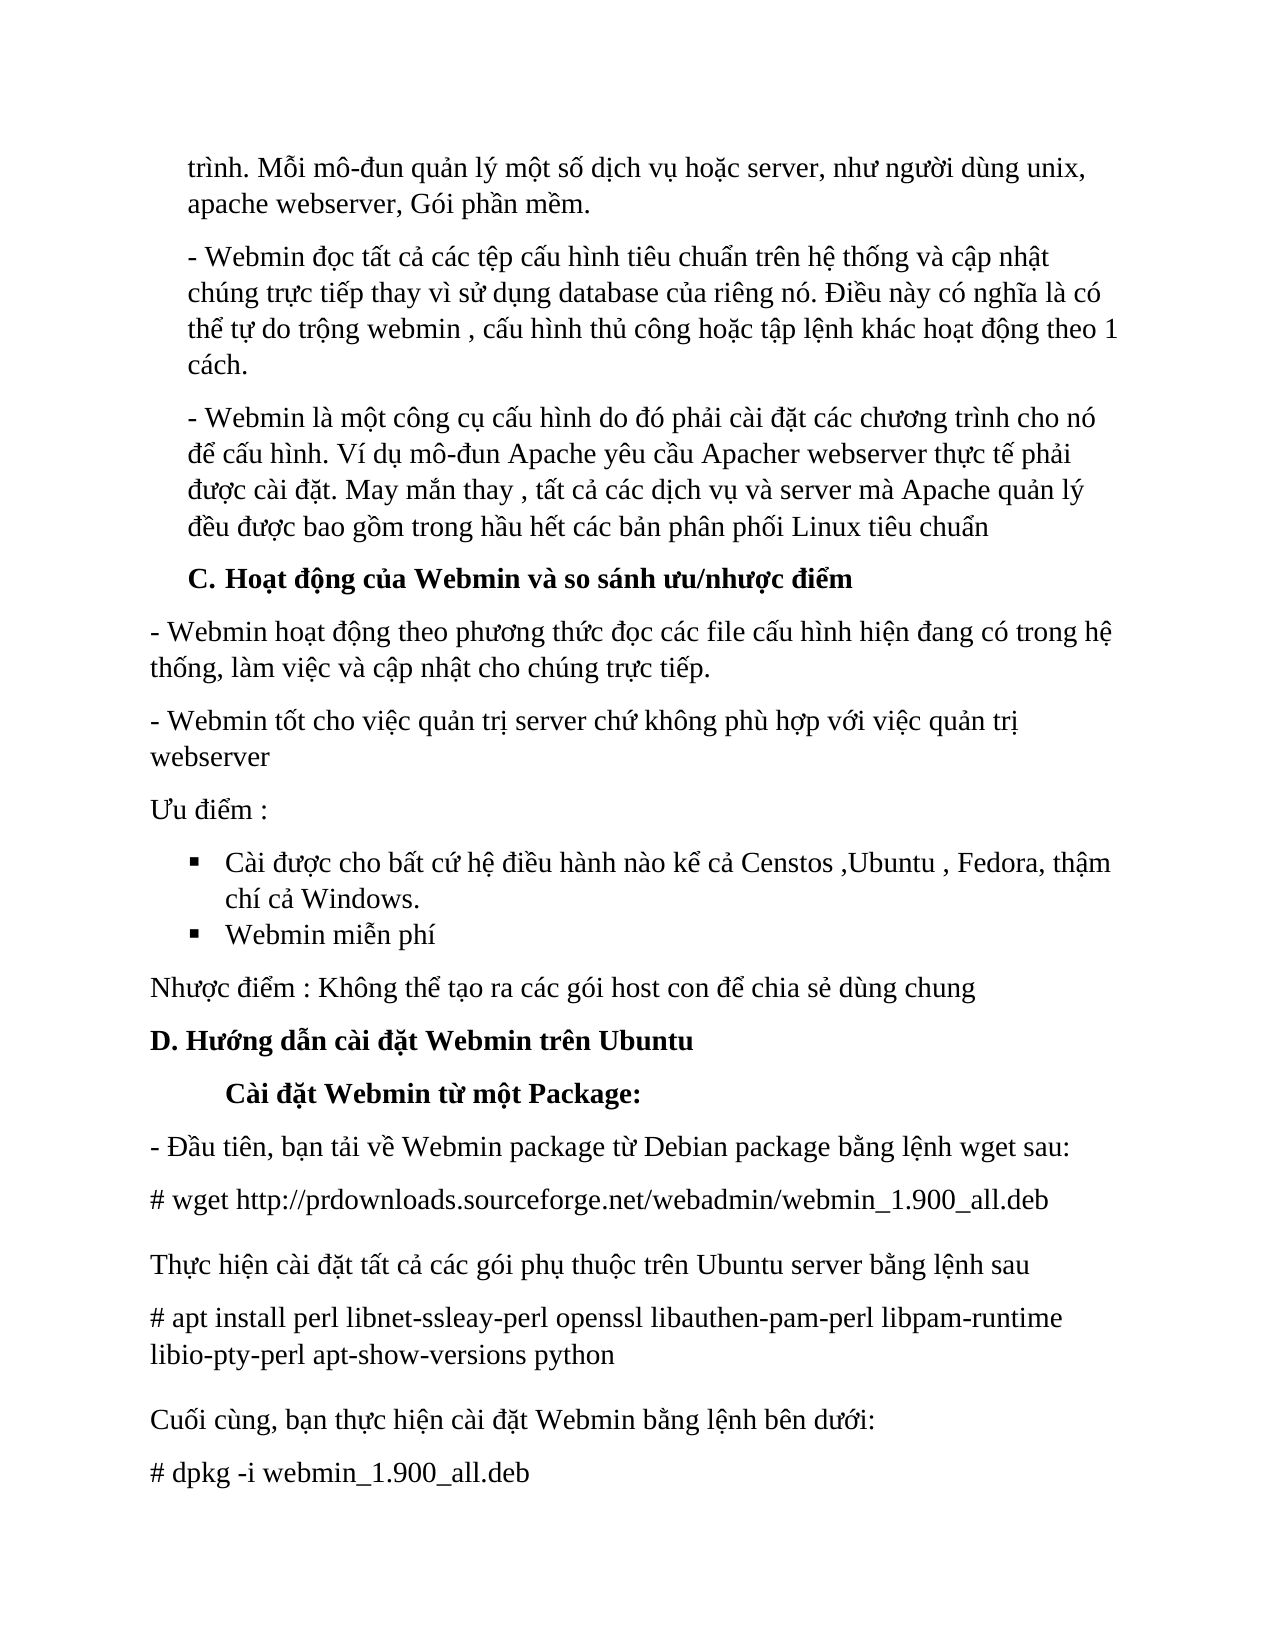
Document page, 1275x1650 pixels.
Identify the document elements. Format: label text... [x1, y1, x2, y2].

text - Webmin là một công cụ cấu hình do đó phải cài đặt các chương trình cho nó để cấu hình. Ví dụ mô-đun Apache yêu cầu Apacher webserver thực tế phải được cài đặt. May mắn thay , tất cả các dịch vụ và server mà Apache quản lý đều được bao gồm trong hầu hết các bản phân phối Linux tiêu chuẩn [187, 400, 1125, 542]
text - Webmin đọc tất cả các tệp cấu hình tiêu chuẩn trên hệ thống và cập nhật chúng trực tiếp thay vì sử dụng database của riêng nó. Điều này có nghĩa là có thể tự do trộng webmin , cấu hình thủ công hoặc tập lệnh khác hoạt động theo 1 cách. [187, 239, 1125, 381]
text - Webmin hoạt động theo phương thức đọc các file cấu hình hiện đang có trong hệ thống, làm việc và cập nhật cho chúng trực tiếp. [150, 614, 1125, 684]
list Cài được cho bất cứ hệ điều hành nào kể cả Censtos ,Ubuntu , Fedora, thậm chí cả Windows. [187, 845, 1125, 915]
text # dpkg -i webmin_1.900_all.deb [150, 1456, 1125, 1489]
list Hoạt động của Webmin và so sánh ưu/nhược điểm [187, 561, 1125, 595]
text - Webmin tốt cho việc quản trị server chứ không phù hợp với việc quản trị webserver [150, 703, 1125, 773]
text # wget http://prdownloads.sourceforge.net/webadmin/webmin_1.900_all.deb [150, 1182, 1125, 1215]
text Nhược điểm : Không thể tạo ra các gói host con để chia sẻ dùng chung [150, 970, 1125, 1004]
text # apt install perl libnet-ssleay-perl openssl libauthen-pam-perl libpam-runtime libio-pty-perl apt-show-versions python [150, 1301, 1125, 1370]
text Cài đặt Webmin từ một Package: [150, 1076, 1125, 1109]
list D. Hướng dẫn cài đặt Webmin trên Ubuntu [150, 1023, 1125, 1057]
text Cuối cùng, bạn thực hiện cài đặt Webmin bằng lệnh bên dưới: [150, 1402, 1125, 1436]
list Webmin miễn phí [187, 917, 1125, 951]
text Ưu điểm : [150, 792, 1125, 826]
text - Đầu tiên, bạn tải về Webmin package từ Debian package bằng lệnh wget sau: [150, 1129, 1125, 1162]
text trình. Mỗi mô-đun quản lý một số dịch vụ hoặc server, như người dùng unix, apache webserver, Gói phần mềm. [187, 150, 1125, 220]
text Thực hiện cài đặt tất cả các gói phụ thuộc trên Ubuntu server bằng lệnh sau [150, 1247, 1125, 1281]
